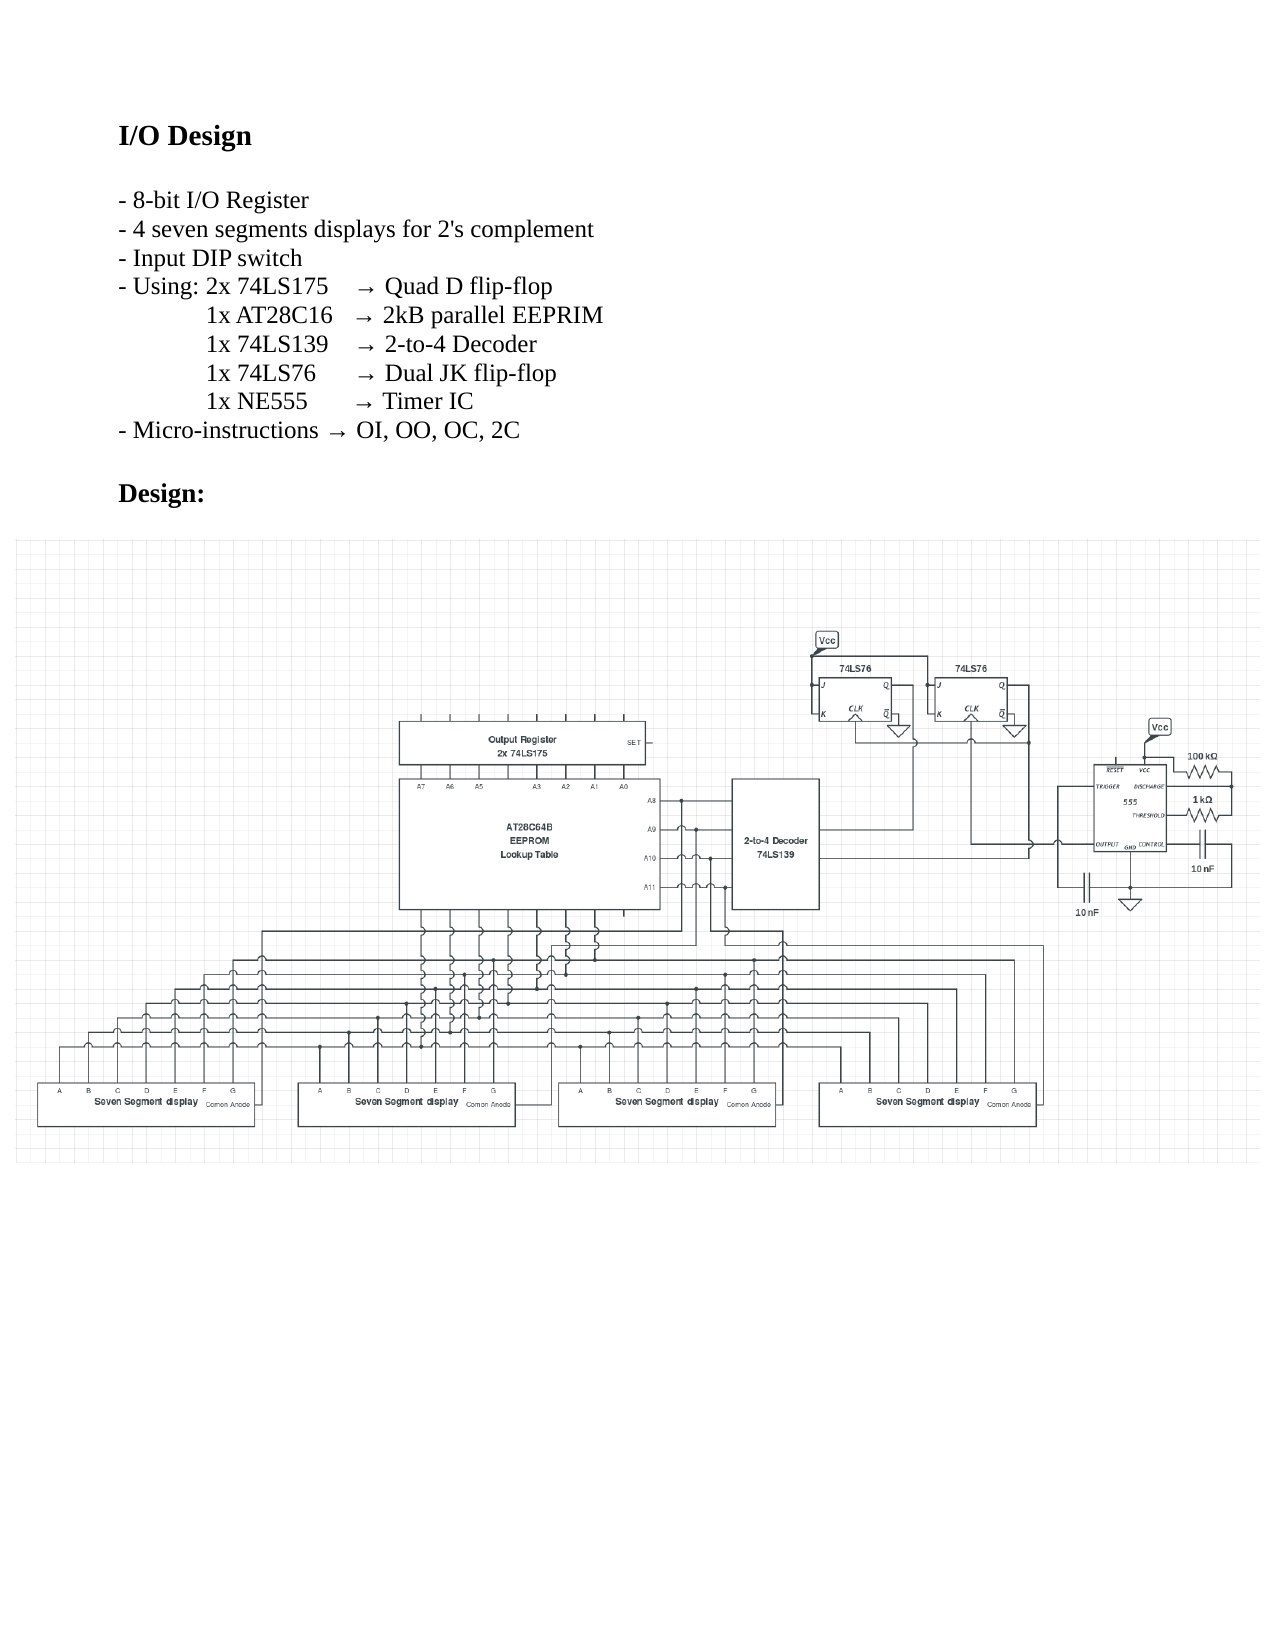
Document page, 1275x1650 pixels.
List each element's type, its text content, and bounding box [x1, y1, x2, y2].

text - 8-bit I/O Register [118, 185, 1157, 214]
text 1x NE555 → Timer IC [118, 386, 1157, 415]
text Design: [118, 477, 1157, 509]
text - Using: 2x 74LS175 → Quad D flip-flop [118, 271, 1157, 300]
text 1x 74LS76 → Dual JK flip-flop [118, 358, 1157, 386]
picture [15, 539, 1261, 1163]
text 1x 74LS139 → 2-to-4 Decoder [118, 329, 1157, 358]
text - Input DIP switch [118, 243, 1157, 271]
text 1x AT28C16 → 2kB parallel EEPRIM [118, 300, 1157, 329]
text - Micro-instructions → OI, OO, OC, 2C [118, 415, 1157, 444]
text I/O Design [118, 118, 1157, 152]
text - 4 seven segments displays for 2's complement [118, 214, 1157, 243]
